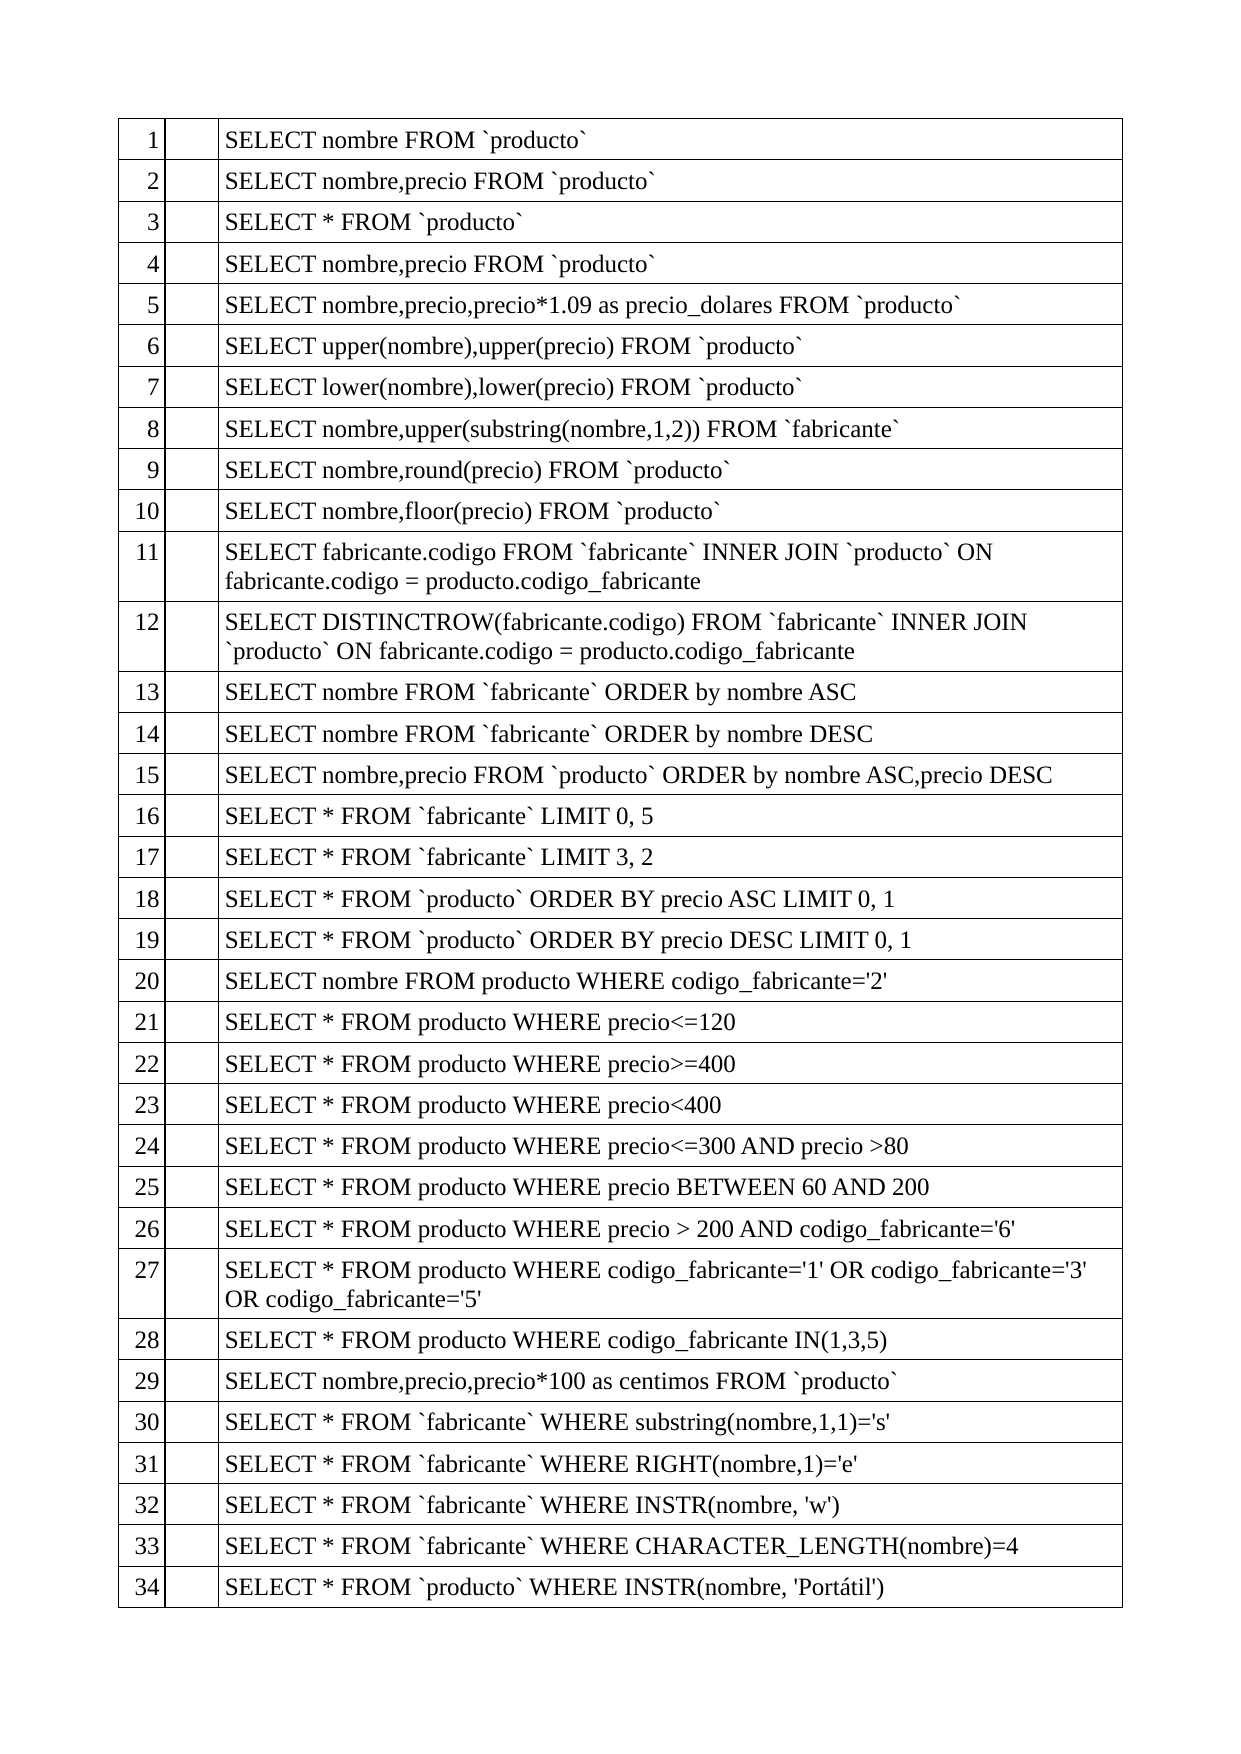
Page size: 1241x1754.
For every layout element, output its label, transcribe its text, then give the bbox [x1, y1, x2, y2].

table_cell [166, 1043, 218, 1083]
table_cell SELECT * FROM producto WHERE precio BETWEEN 60 AND 200 [219, 1167, 1122, 1207]
table_cell SELECT nombre FROM producto WHERE codigo_fabricante='2' [219, 960, 1122, 1001]
table_cell SELECT * FROM producto WHERE precio<=120 [219, 1002, 1122, 1042]
table_cell SELECT * FROM `fabricante` WHERE substring(nombre,1,1)='s' [219, 1402, 1122, 1442]
table_cell 3 [119, 202, 164, 242]
table_cell SELECT * FROM `producto` [219, 202, 1122, 242]
table_cell SELECT nombre,precio,precio*1.09 as precio_dolares FROM `producto` [219, 284, 1122, 324]
table_cell SELECT * FROM `producto` ORDER BY precio ASC LIMIT 0, 1 [219, 878, 1122, 918]
table_cell [166, 367, 218, 407]
table_cell [166, 672, 218, 712]
table_cell [166, 243, 218, 283]
table_cell SELECT nombre,precio FROM `producto` [219, 243, 1122, 283]
table_cell [166, 160, 218, 201]
table_cell SELECT * FROM `fabricante` WHERE INSTR(nombre, 'w') [219, 1484, 1122, 1524]
table_cell SELECT * FROM `fabricante` LIMIT 0, 5 [219, 795, 1122, 836]
table_cell [166, 1167, 218, 1207]
table_cell SELECT * FROM `fabricante` WHERE RIGHT(nombre,1)='e' [219, 1443, 1122, 1483]
table_cell SELECT * FROM producto WHERE precio > 200 AND codigo_fabricante='6' [219, 1208, 1122, 1248]
table_cell 22 [119, 1043, 164, 1083]
table_cell 8 [119, 408, 164, 448]
table_cell [166, 532, 218, 601]
table_cell [166, 408, 218, 448]
table_cell SELECT upper(nombre),upper(precio) FROM `producto` [219, 325, 1122, 366]
table_cell SELECT * FROM producto WHERE codigo_fabricante IN(1,3,5) [219, 1319, 1122, 1359]
table_cell 20 [119, 960, 164, 1001]
table_cell 17 [119, 837, 164, 877]
table_cell [166, 1567, 218, 1607]
table_header SELECT nombre FROM `producto` [219, 119, 1122, 159]
table_cell SELECT nombre FROM `fabricante` ORDER by nombre DESC [219, 713, 1122, 753]
table_cell 34 [119, 1567, 164, 1607]
table_cell [166, 1443, 218, 1483]
table_header 1 [119, 119, 164, 159]
table_cell [166, 1125, 218, 1166]
table_cell SELECT lower(nombre),lower(precio) FROM `producto` [219, 367, 1122, 407]
table_cell SELECT nombre,precio FROM `producto` ORDER by nombre ASC,precio DESC [219, 754, 1122, 794]
table_cell [166, 1402, 218, 1442]
table_cell 14 [119, 713, 164, 753]
table_cell SELECT * FROM `producto` WHERE INSTR(nombre, 'Portátil') [219, 1567, 1122, 1607]
table_cell [166, 919, 218, 959]
table_cell 19 [119, 919, 164, 959]
table_cell 7 [119, 367, 164, 407]
table_cell SELECT * FROM `fabricante` LIMIT 3, 2 [219, 837, 1122, 877]
table_cell [166, 878, 218, 918]
table_cell SELECT nombre,precio FROM `producto` [219, 160, 1122, 201]
table_cell 10 [119, 490, 164, 531]
table_cell 6 [119, 325, 164, 366]
table_cell SELECT nombre,floor(precio) FROM `producto` [219, 490, 1122, 531]
table_cell [166, 202, 218, 242]
table_cell 26 [119, 1208, 164, 1248]
table_cell [166, 960, 218, 1001]
table_cell 30 [119, 1402, 164, 1442]
table_cell SELECT nombre,upper(substring(nombre,1,2)) FROM `fabricante` [219, 408, 1122, 448]
table_header [166, 119, 218, 159]
table_cell SELECT * FROM producto WHERE codigo_fabricante='1' OR codigo_fabricante='3' OR codigo_fabricante='5' [219, 1249, 1122, 1318]
table_cell 28 [119, 1319, 164, 1359]
table_cell SELECT * FROM `fabricante` WHERE CHARACTER_LENGTH(nombre)=4 [219, 1525, 1122, 1566]
table_cell 25 [119, 1167, 164, 1207]
table_cell SELECT * FROM producto WHERE precio<400 [219, 1084, 1122, 1124]
table_cell SELECT nombre,precio,precio*100 as centimos FROM `producto` [219, 1360, 1122, 1401]
table_cell [166, 490, 218, 531]
table_cell 15 [119, 754, 164, 794]
table_cell SELECT * FROM producto WHERE precio>=400 [219, 1043, 1122, 1083]
table_cell [166, 449, 218, 489]
table_cell [166, 795, 218, 836]
table_cell [166, 1249, 218, 1318]
table_cell [166, 1002, 218, 1042]
table_cell 29 [119, 1360, 164, 1401]
table_cell [166, 325, 218, 366]
table_cell SELECT nombre FROM `fabricante` ORDER by nombre ASC [219, 672, 1122, 712]
table_cell 4 [119, 243, 164, 283]
table_cell [166, 1208, 218, 1248]
table_cell [166, 837, 218, 877]
table_cell [166, 1525, 218, 1566]
table_cell 32 [119, 1484, 164, 1524]
table_cell [166, 1360, 218, 1401]
table_cell 9 [119, 449, 164, 489]
table_cell 31 [119, 1443, 164, 1483]
table_cell [166, 284, 218, 324]
table_cell 18 [119, 878, 164, 918]
table_cell 33 [119, 1525, 164, 1566]
table_cell [166, 1084, 218, 1124]
table_cell 5 [119, 284, 164, 324]
table_cell 21 [119, 1002, 164, 1042]
table_cell 12 [119, 602, 164, 671]
table_cell SELECT DISTINCTROW(fabricante.codigo) FROM `fabricante` INNER JOIN `producto` ON fabricante.codigo = producto.codigo_fabricante [219, 602, 1122, 671]
table_cell [166, 754, 218, 794]
table_cell [166, 1484, 218, 1524]
table_cell SELECT nombre,round(precio) FROM `producto` [219, 449, 1122, 489]
table_cell 16 [119, 795, 164, 836]
table_cell SELECT * FROM producto WHERE precio<=300 AND precio >80 [219, 1125, 1122, 1166]
table_cell 2 [119, 160, 164, 201]
table_cell 23 [119, 1084, 164, 1124]
table_cell 24 [119, 1125, 164, 1166]
table_cell 13 [119, 672, 164, 712]
table_cell SELECT fabricante.codigo FROM `fabricante` INNER JOIN `producto` ON fabricante.codigo = producto.codigo_fabricante [219, 532, 1122, 601]
table_cell [166, 713, 218, 753]
table_cell 27 [119, 1249, 164, 1318]
table_cell [166, 1319, 218, 1359]
table_cell SELECT * FROM `producto` ORDER BY precio DESC LIMIT 0, 1 [219, 919, 1122, 959]
table_cell 11 [119, 532, 164, 601]
table_cell [166, 602, 218, 671]
